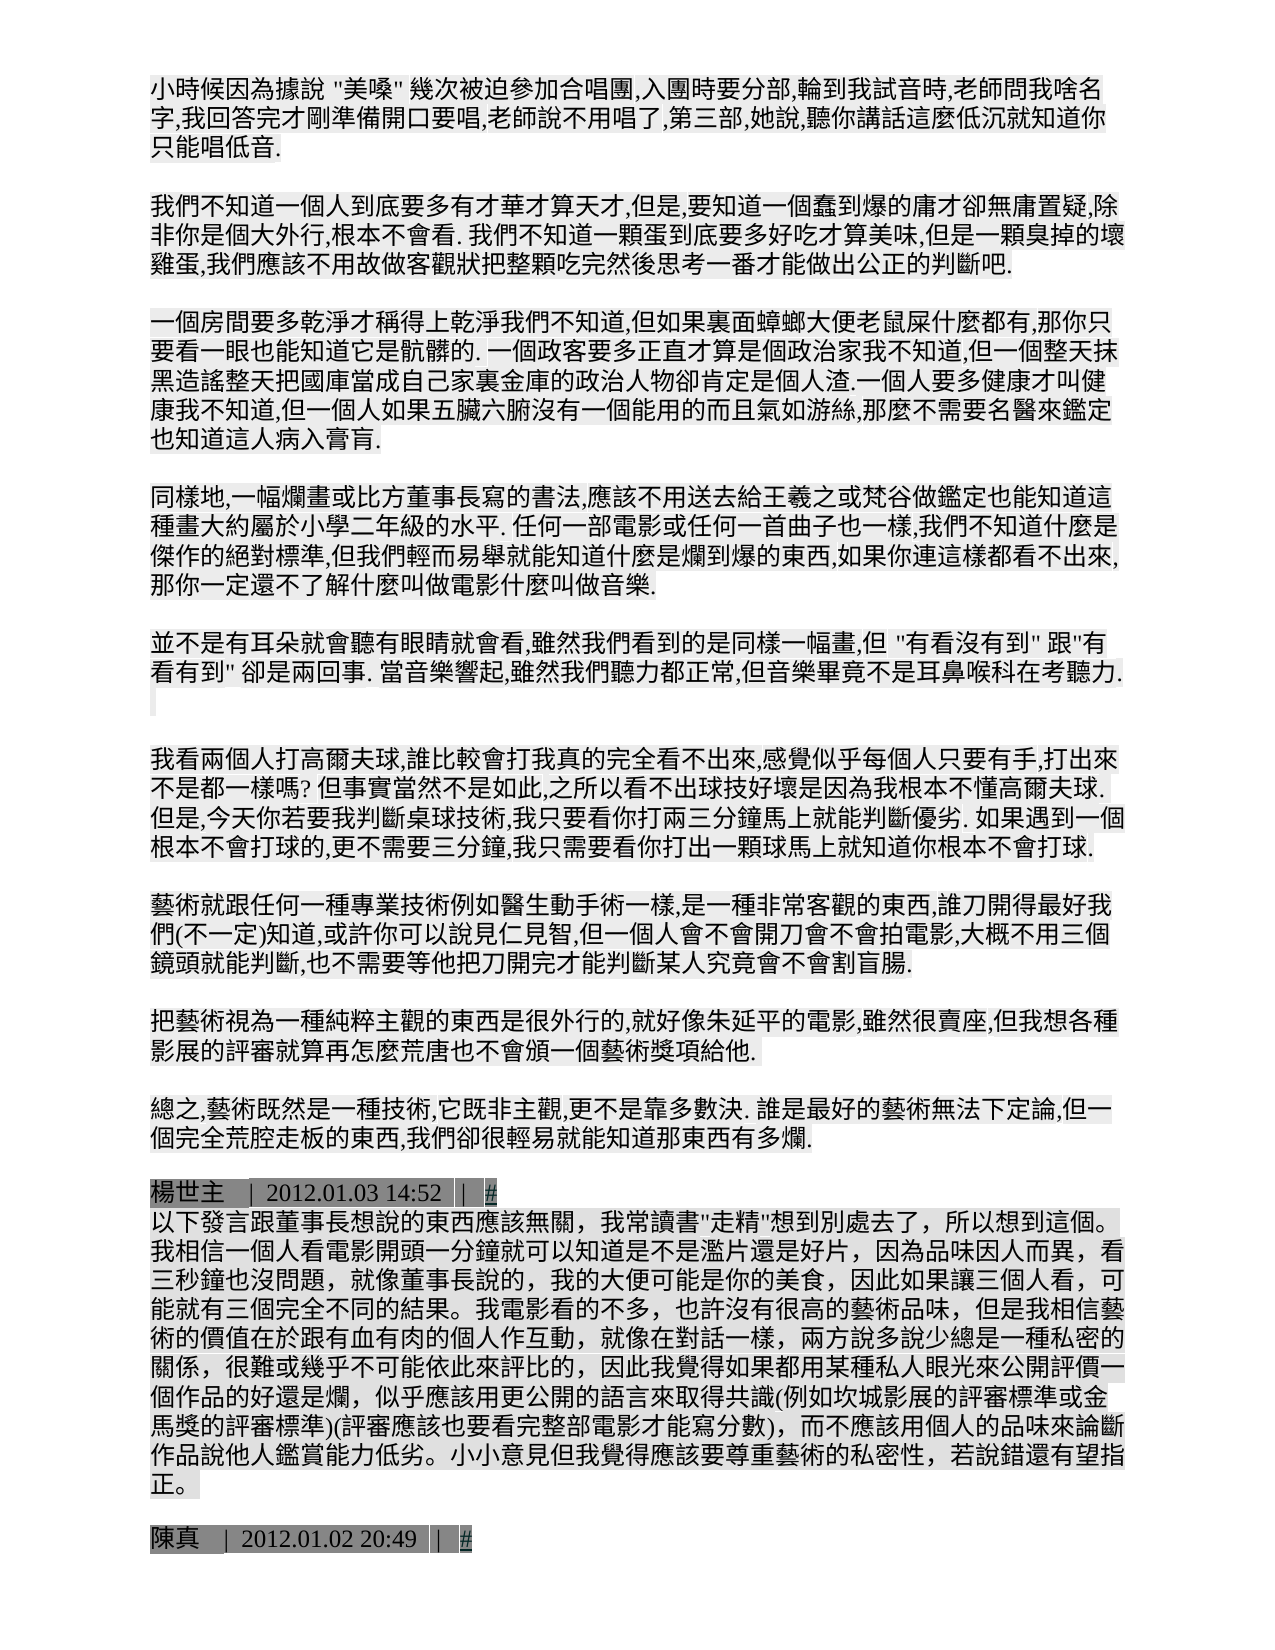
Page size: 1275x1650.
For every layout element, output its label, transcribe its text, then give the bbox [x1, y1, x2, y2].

text 以下發言跟董事長想說的東西應該無關，我常讀書"走精"想到別處去了，所以想到這個。 我相信一個人看電影開頭一分鐘就可以知道是不是濫片還是好片，因為品味因人而異，看三秒鐘也沒問題，就像董事長說的，我的大便可能是你的美食，因此如果讓三個人看，可能就有三個完全不同的結果。我電影看的不多，也許沒有很高的藝術品味，但是我相信藝術的價值在於跟有血有肉的個人作互動，就像在對話一樣，兩方說多說少總是一種私密的關係，很難或幾乎不可能依此來評比的，因此我覺得如果都用某種私人眼光來公開評價一個作品的好還是爛，似乎應該用更公開的語言來取得共識(例如坎城影展的評審標準或金馬獎的評審標準)(評審應該也要看完整部電影才能寫分數)，而不應該用個人的品味來論斷作品說他人鑑賞能力低劣。小小意見但我覺得應該要尊重藝術的私密性，若說錯還有望指正。 [150, 1208, 1125, 1499]
text 楊世主 | 2012.01.03 14:52 | # [150, 1178, 1125, 1208]
text 陳真 | 2012.01.02 20:49 | # [150, 1524, 1125, 1554]
text 小時候因為據說 "美嗓" 幾次被迫參加合唱團,入團時要分部,輪到我試音時,老師問我啥名字,我回答完才剛準備開口要唱,老師說不用唱了,第三部,她說,聽你講話這麼低沉就知道你只能唱低音. 我們不知道一個人到底要多有才華才算天才,但是,要知道一個蠢到爆的庸才卻無庸置疑,除非你是個大外行,根本不會看. 我們不知道一顆蛋到底要多好吃才算美味,但是一顆臭掉的壞雞蛋,我們應該不用故做客觀狀把整顆吃完然後思考一番才能做出公正的判斷吧. 一個房間要多乾淨才稱得上乾淨我們不知道,但如果裏面蟑螂大便老鼠屎什麼都有,那你只要看一眼也能知道它是骯髒的. 一個政客要多正直才算是個政治家我不知道,但一個整天抹黑造謠整天把國庫當成自己家裏金庫的政治人物卻肯定是個人渣.一個人要多健康才叫健康我不知道,但一個人如果五臟六腑沒有一個能用的而且氣如游絲,那麼不需要名醫來鑑定也知道這人病入膏肓. 同樣地,一幅爛畫或比方董事長寫的書法,應該不用送去給王羲之或梵谷做鑑定也能知道這種畫大約屬於小學二年級的水平. 任何一部電影或任何一首曲子也一樣,我們不知道什麼是傑作的絕對標準,但我們輕而易舉就能知道什麼是爛到爆的東西,如果你連這樣都看不出來,那你一定還不了解什麼叫做電影什麼叫做音樂. 並不是有耳朵就會聽有眼睛就會看,雖然我們看到的是同樣一幅畫,但 "有看沒有到" 跟"有看有到" 卻是兩回事. 當音樂響起,雖然我們聽力都正常,但音樂畢竟不是耳鼻喉科在考聽力. 我看兩個人打高爾夫球,誰比較會打我真的完全看不出來,感覺似乎每個人只要有手,打出來不是都一樣嗎? 但事實當然不是如此,之所以看不出球技好壞是因為我根本不懂高爾夫球. 但是,今天你若要我判斷桌球技術,我只要看你打兩三分鐘馬上就能判斷優劣. 如果遇到一個根本不會打球的,更不需要三分鐘,我只需要看你打出一顆球馬上就知道你根本不會打球. 藝術就跟任何一種專業技術例如醫生動手術一樣,是一種非常客觀的東西,誰刀開得最好我們(不一定)知道,或許你可以說見仁見智,但一個人會不會開刀會不會拍電影,大概不用三個鏡頭就能判斷,也不需要等他把刀開完才能判斷某人究竟會不會割盲腸. 把藝術視為一種純粹主觀的東西是很外行的,就好像朱延平的電影,雖然很賣座,但我想各種影展的評審就算再怎麼荒唐也不會頒一個藝術獎項給他. 總之,藝術既然是一種技術,它既非主觀,更不是靠多數決. 誰是最好的藝術無法下定論,但一個完全荒腔走板的東西,我們卻很輕易就能知道那東西有多爛. [150, 75, 1125, 1153]
